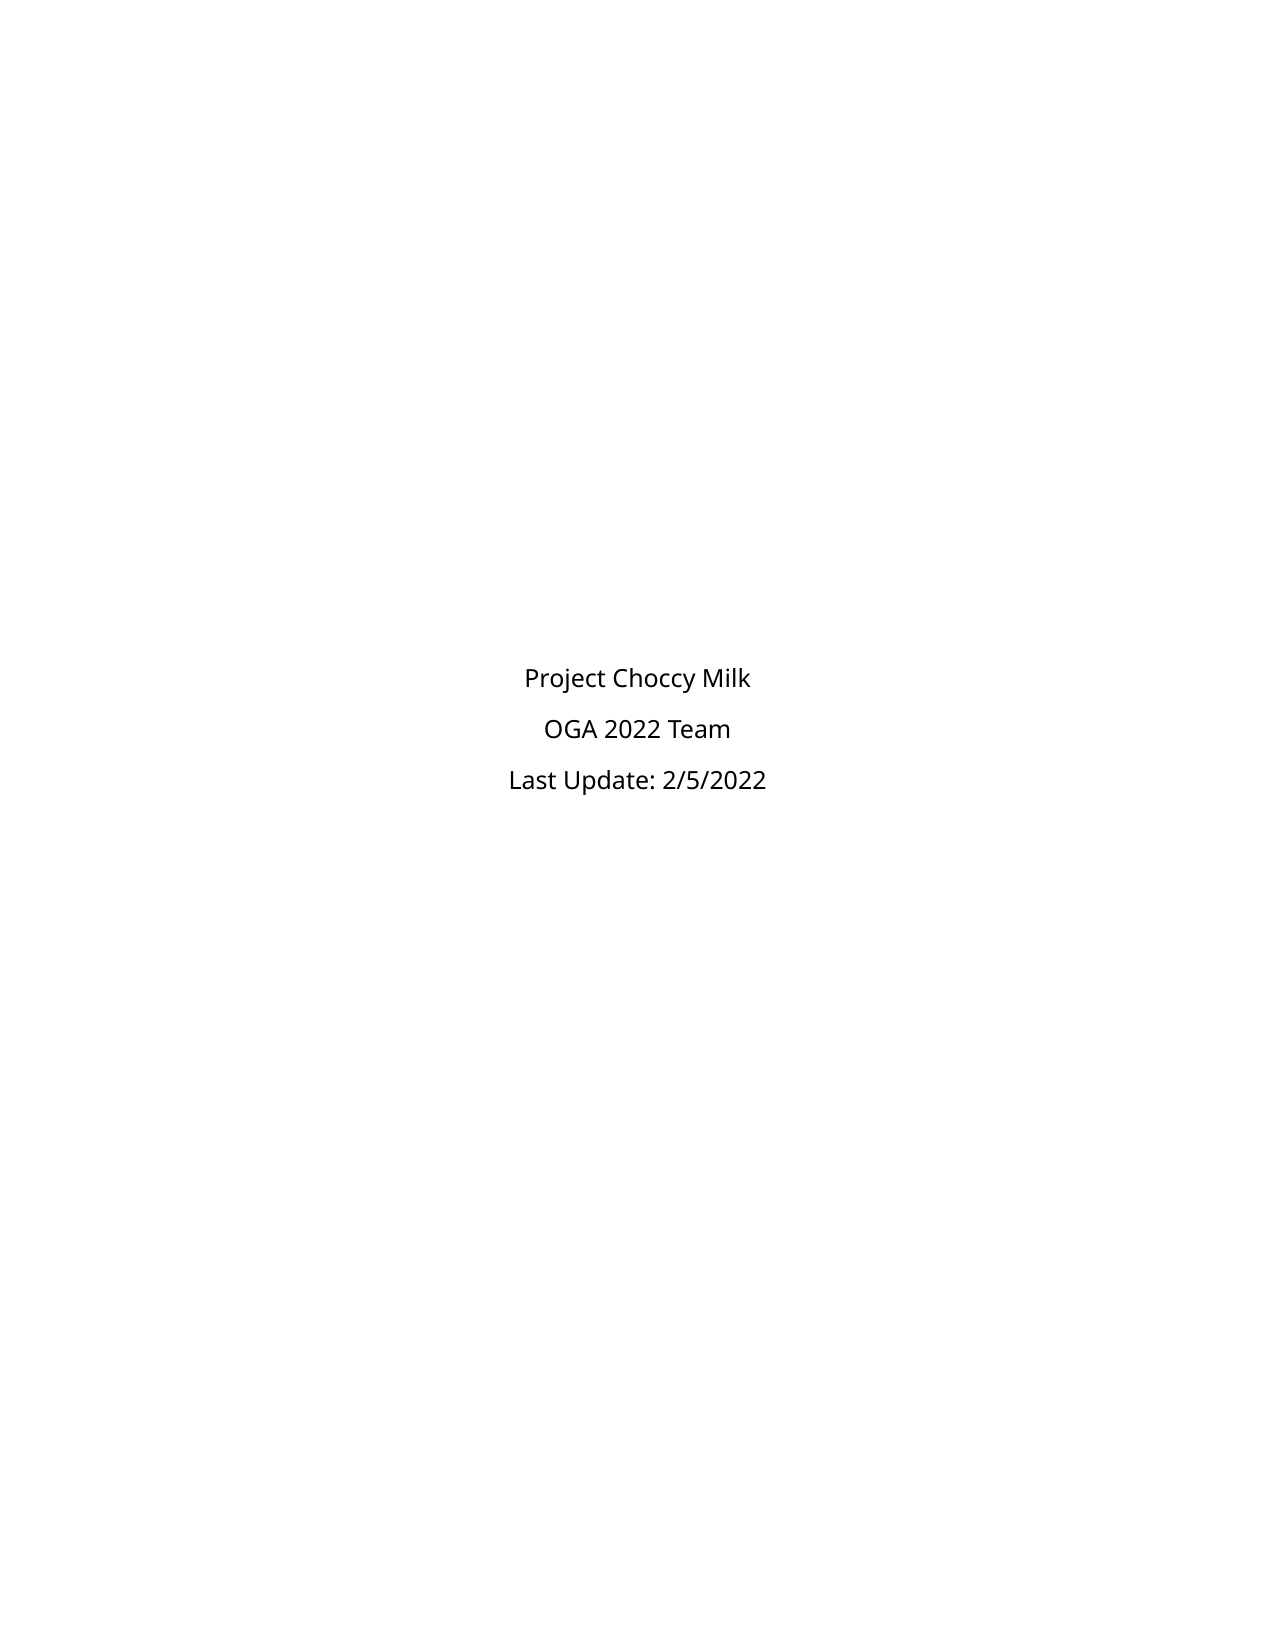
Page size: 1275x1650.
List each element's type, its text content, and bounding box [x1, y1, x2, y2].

text OGA 2022 Team [150, 711, 1125, 746]
text Last Update: 2/5/2022 [150, 762, 1125, 797]
text Project Choccy Milk [150, 660, 1125, 694]
